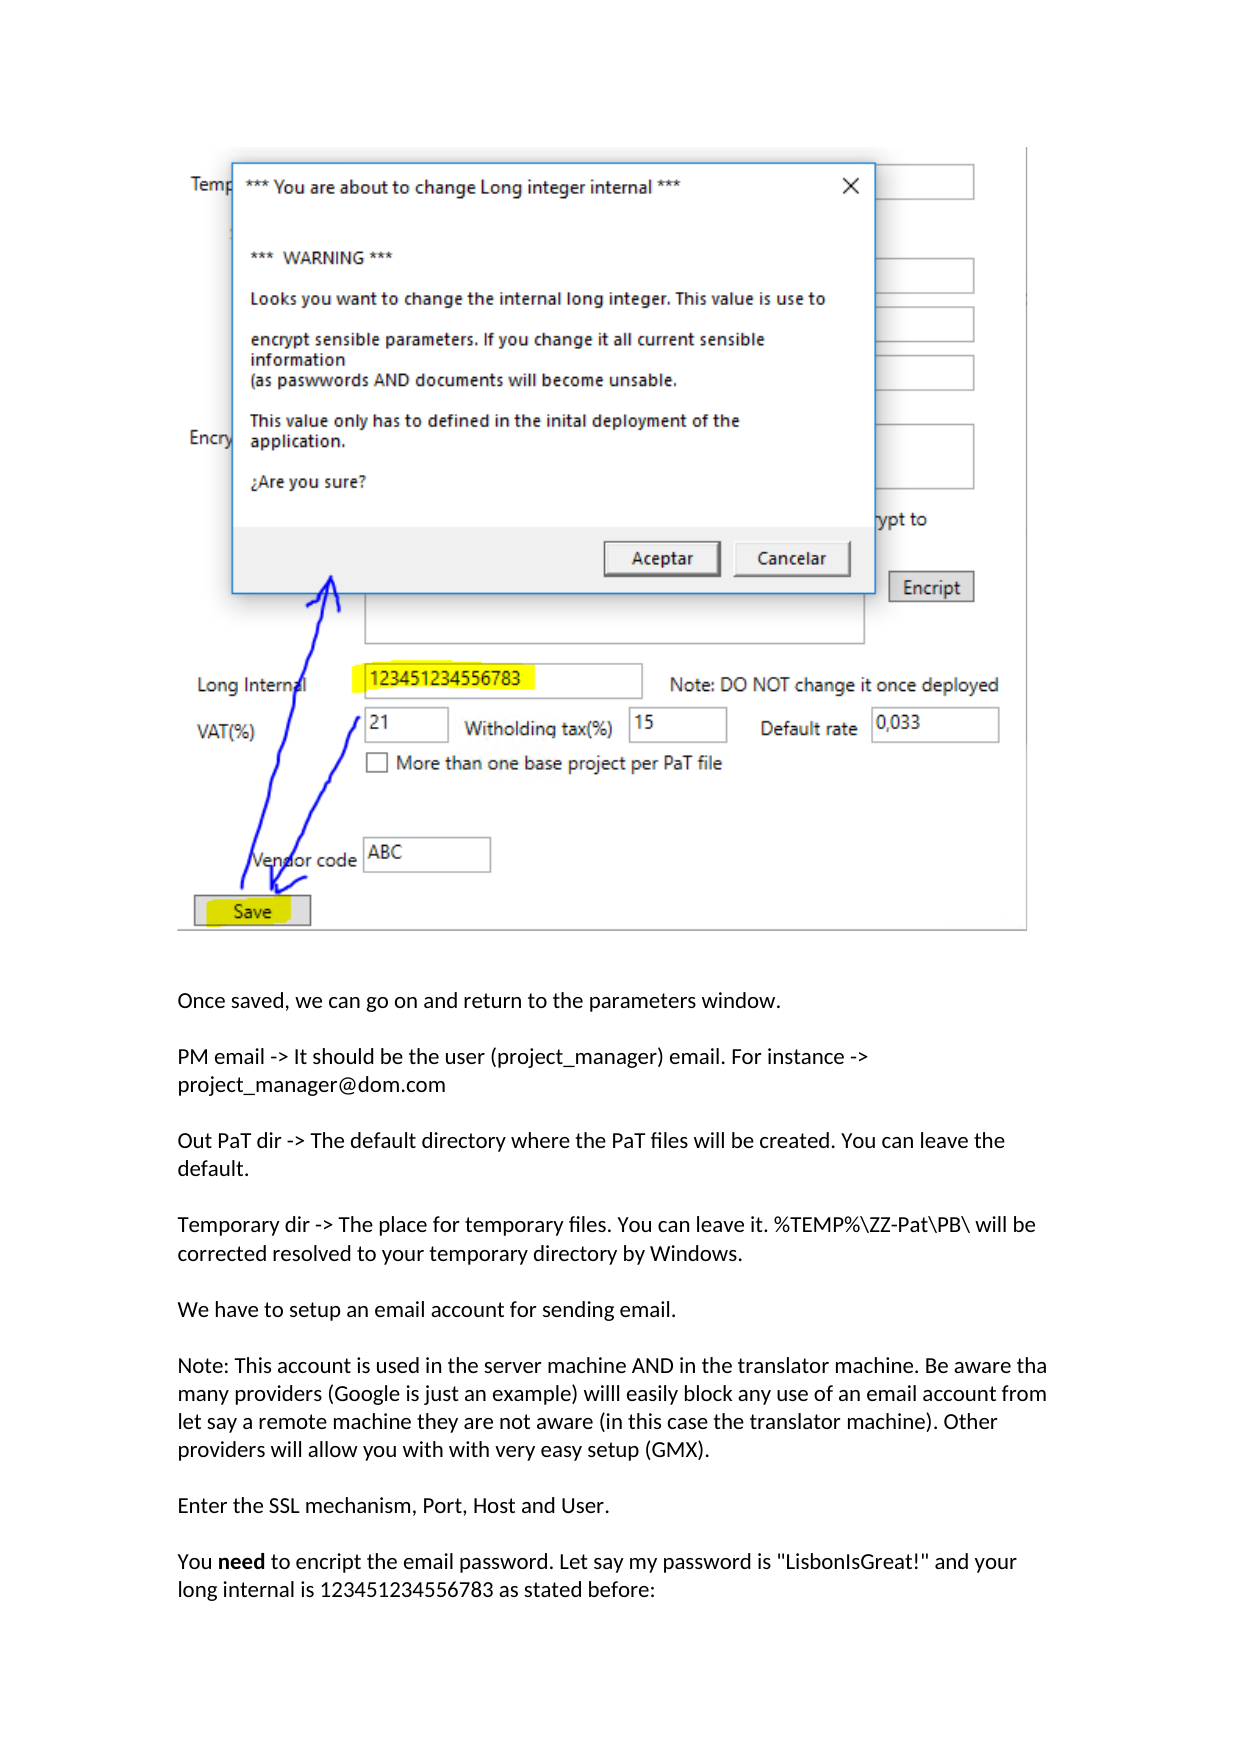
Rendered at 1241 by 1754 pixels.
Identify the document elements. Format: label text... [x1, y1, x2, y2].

text Once saved, we can go on and return to the parameters window. [177, 986, 1063, 1014]
text You need to encript the email password. Let say my password is "LisbonIsGreat!" and your long internal is 123451234556783 as stated before: [177, 1547, 1063, 1603]
text We have to setup an email account for sending email. [177, 1295, 1063, 1323]
text PM email -> It should be the user (project_manager) email. For instance -> project_manager@dom.com [177, 1042, 1063, 1098]
text Note: This account is used in the server machine AND in the translator machine. Be aware tha many providers (Google is just an example) willl easily block any use of an email account from let say a remote machine they are not aware (in this case the translator machine). Other providers will allow you with with very easy setup (GMX). [177, 1351, 1063, 1463]
text Temporary dir -> The place for temporary files. You can leave it. %TEMP%\ZZ-Pat\PB\ will be corrected resolved to your temporary directory by Windows. [177, 1211, 1063, 1267]
text Enter the SSL mechanism, Port, Host and User. [177, 1491, 1063, 1519]
text Out PaT dir -> The default directory where the PaT files will be created. You can leave the default. [177, 1127, 1063, 1183]
picture [177, 147, 1028, 931]
